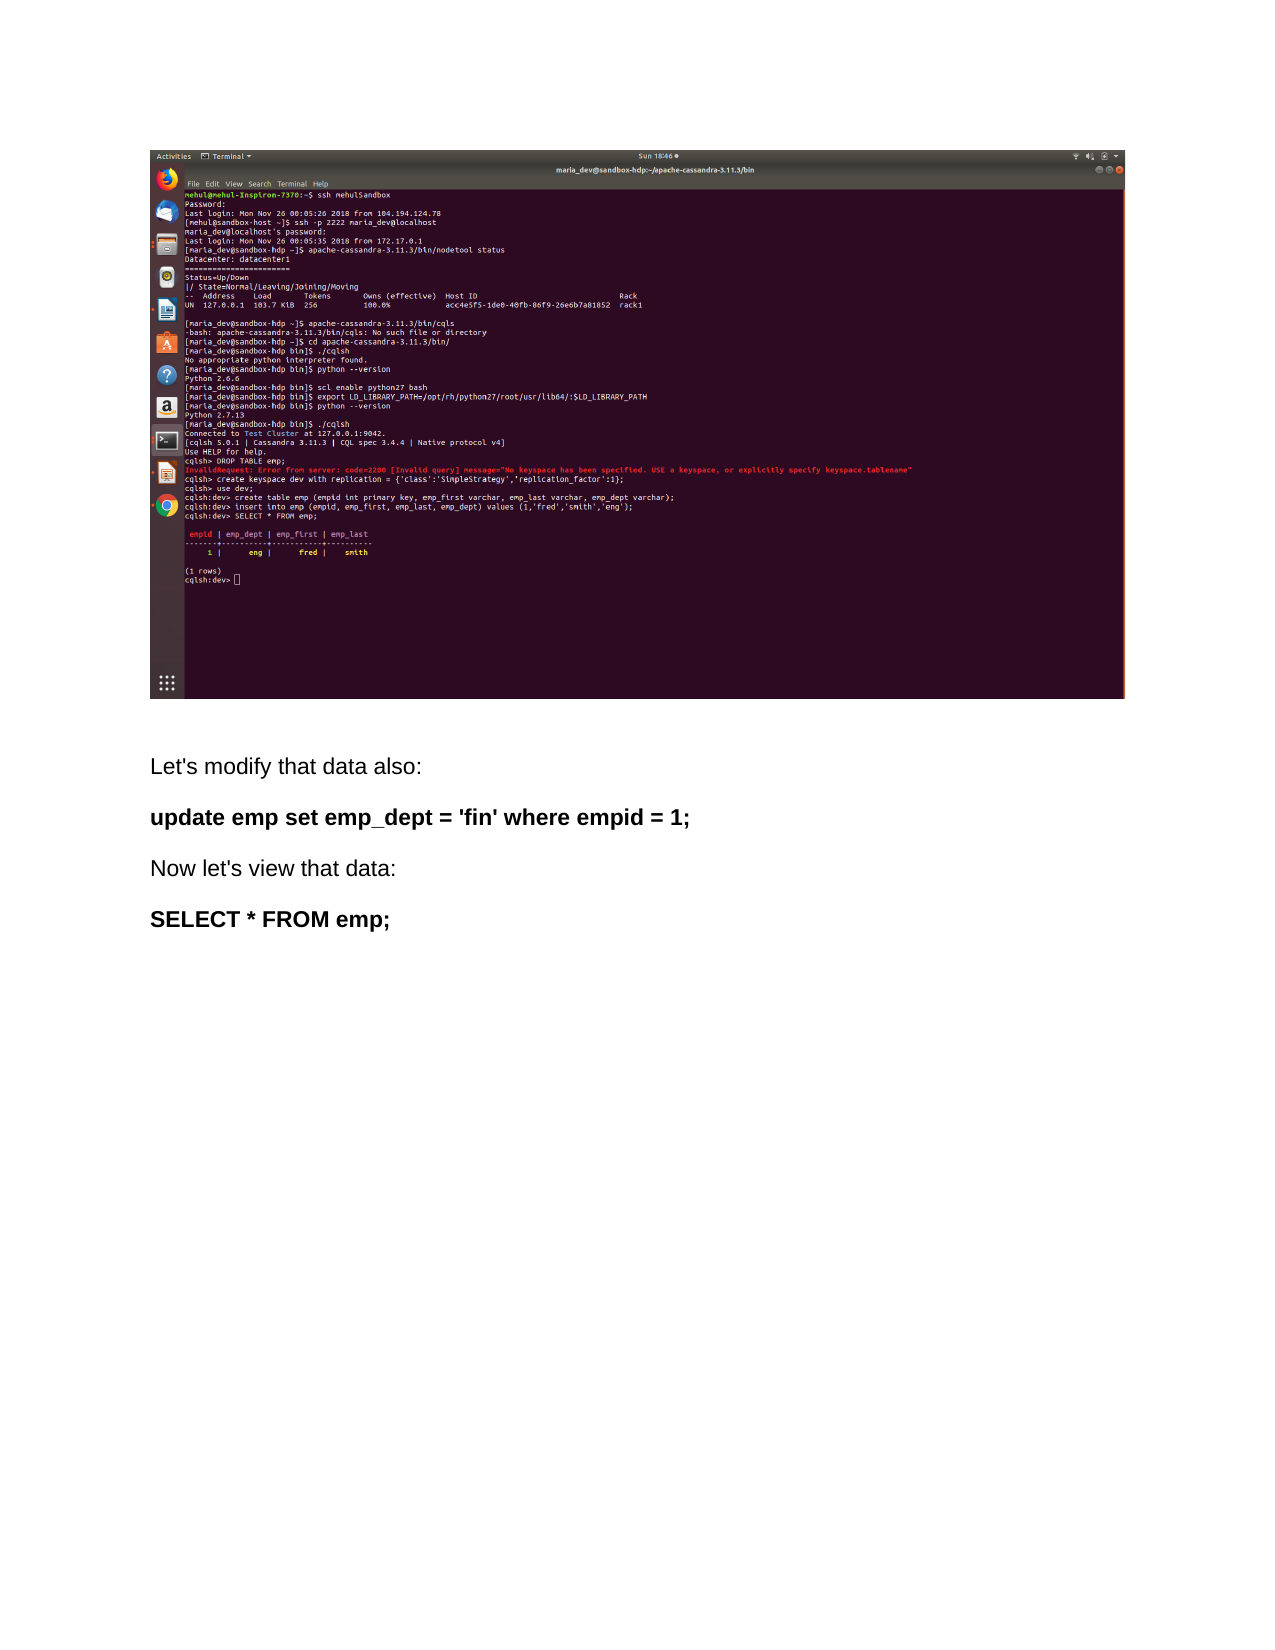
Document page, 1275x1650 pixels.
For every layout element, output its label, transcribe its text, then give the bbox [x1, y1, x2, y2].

picture [150, 150, 1125, 699]
text Let's modify that data also: [150, 753, 1125, 780]
text update emp set emp_dept = 'fin' where empid = 1; [150, 804, 1125, 831]
text SELECT * FROM emp; [150, 906, 1125, 933]
text Now let's view that data: [150, 855, 1125, 882]
